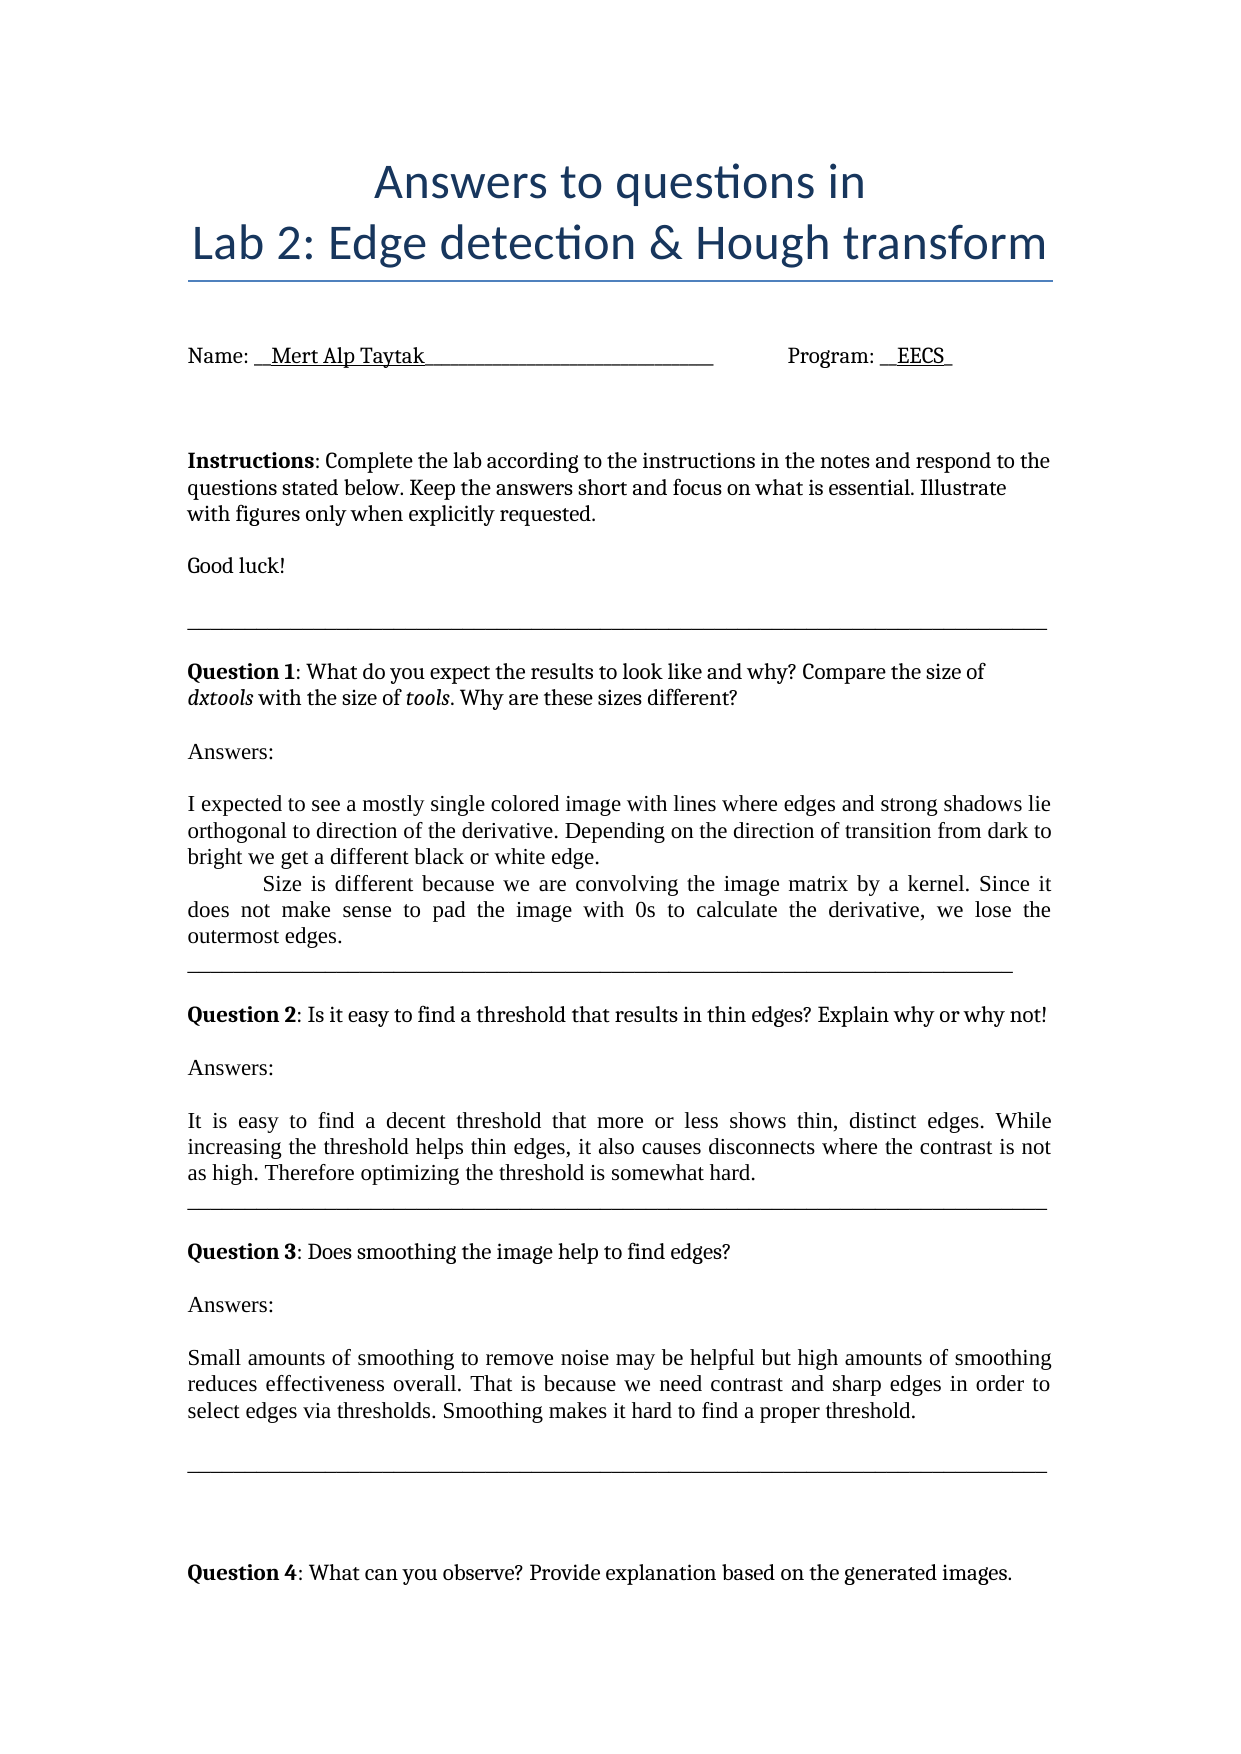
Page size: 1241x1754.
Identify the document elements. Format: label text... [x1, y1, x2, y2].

text Question 4: What can you observe? Provide explanation based on the generated images. [187, 1559, 1053, 1586]
text ___________________________________________________________________________ [187, 1186, 1053, 1212]
text ___________________________________________________________________________ [187, 606, 1053, 632]
text Good luck! [187, 553, 1053, 580]
text ________________________________________________________________________ [187, 949, 1053, 975]
text Size is different because we are convolving the image matrix by a kernel. Since it does not make sense to pad the image with 0s to calculate the derivative, we lose the outermost edges. [187, 869, 1053, 949]
text I expected to see a mostly single colored image with lines where edges and strong shadows lie orthogonal to direction of the derivative. Depending on the direction of transition from dark to bright we get a different black or white edge. [187, 791, 1053, 869]
text Answers: [187, 1054, 1053, 1080]
text Answers: [187, 738, 1053, 764]
text ___________________________________________________________________________ [187, 1449, 1053, 1476]
title Lab 2: Edge detection & Hough transform [187, 211, 1053, 282]
text It is easy to find a decent threshold that more or less shows thin, distinct edges. While increasing the threshold helps thin edges, it also causes disconnects where the contrast is not as high. Therefore optimizing the threshold is somewhat hard. [187, 1107, 1053, 1186]
text Answers: [187, 1291, 1053, 1318]
text Question 1: What do you expect the results to look like and why? Compare the size of dxtools with the size of tools. Why are these sizes different? [187, 659, 1053, 711]
text Question 2: Is it easy to find a threshold that results in thin edges? Explain why or why not! [187, 1001, 1053, 1028]
text Instructions: Complete the lab according to the instructions in the notes and respond to the questions stated below. Keep the answers short and focus on what is essential. Illustrate with figures only when explicitly requested. [187, 448, 1053, 527]
text Question 3: Does smoothing the image help to find edges? [187, 1238, 1053, 1265]
title Answers to questions in [187, 150, 1053, 211]
text Small amounts of smoothing to remove noise may be helpful but high amounts of smoothing reduces effectiveness overall. That is because we need contrast and sharp edges in order to select edges via thresholds. Smoothing makes it hard to find a proper threshold. [187, 1344, 1053, 1423]
text Name: __Mert Alp Taytak__________________________________ Program: __EECS_ [187, 342, 1053, 369]
